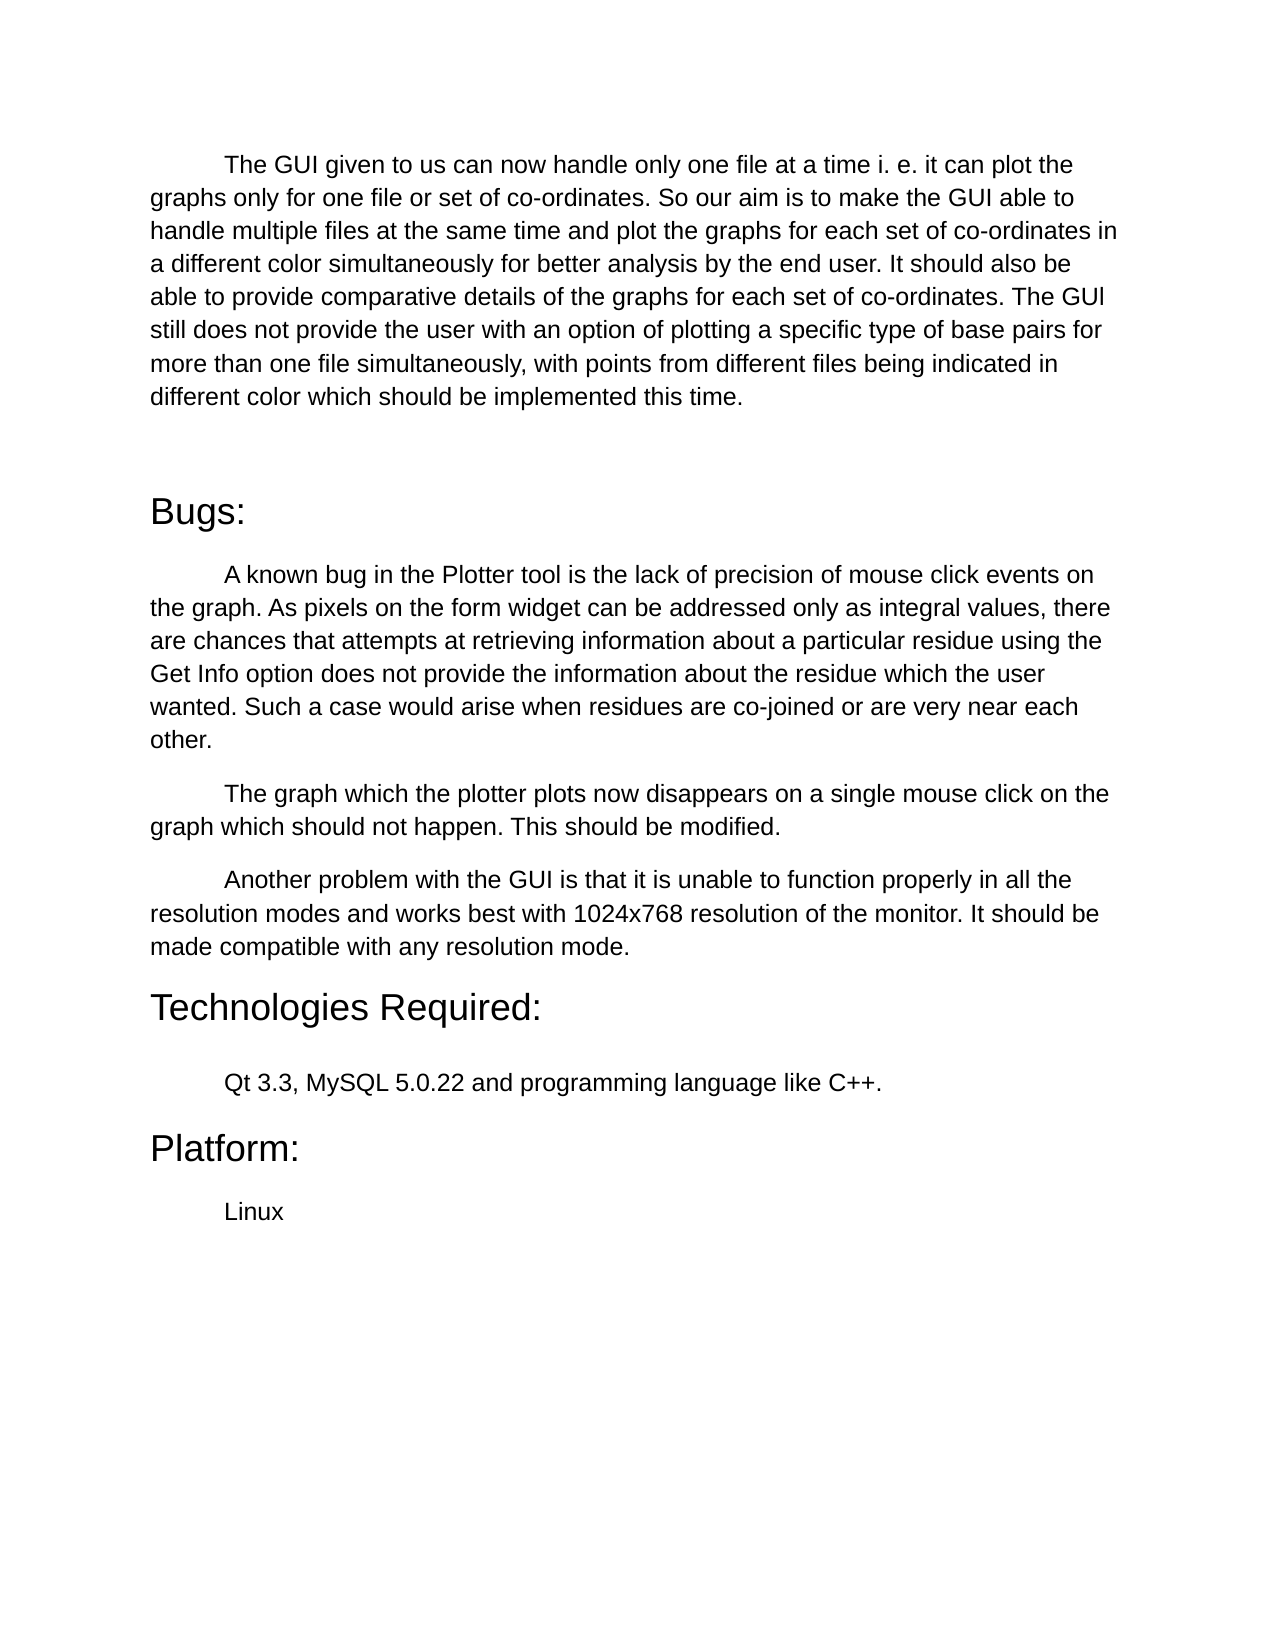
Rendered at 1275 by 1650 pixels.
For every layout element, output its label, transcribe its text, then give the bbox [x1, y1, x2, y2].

text A known bug in the Plotter tool is the lack of precision of mouse click events on the graph. As pixels on the form widget can be addressed only as integral values, there are chances that attempts at retrieving information about a particular residue using the Get Info option does not provide the information about the residue which the user wanted. Such a case would arise when residues are co-joined or are very near each other. [150, 560, 1125, 753]
text Bugs: [150, 489, 1125, 532]
text The graph which the plotter plots now disappears on a single mouse click on the graph which should not happen. This should be modified. [150, 779, 1125, 840]
text Linux [150, 1197, 1125, 1225]
text Qt 3.3, MySQL 5.0.22 and programming language like C++. [150, 1056, 1125, 1099]
text Another problem with the GUI is that it is unable to function properly in all the resolution modes and works best with 1024x768 resolution of the monitor. It should be made compatible with any resolution mode. [150, 866, 1125, 960]
text Technologies Required: [150, 985, 1125, 1028]
text The GUI given to us can now handle only one file at a time i. e. it can plot the graphs only for one file or set of co-ordinates. So our aim is to make the GUI able to handle multiple files at the same time and plot the graphs for each set of co-ordinates in a different color simultaneously for better analysis by the end user. It should also be able to provide comparative details of the graphs for each set of co-ordinates. The GUl still does not provide the user with an option of plotting a specific type of base pairs for more than one file simultaneously, with points from different files being indicated in different color which should be implemented this time. [150, 150, 1125, 410]
text Platform: [150, 1126, 1125, 1169]
